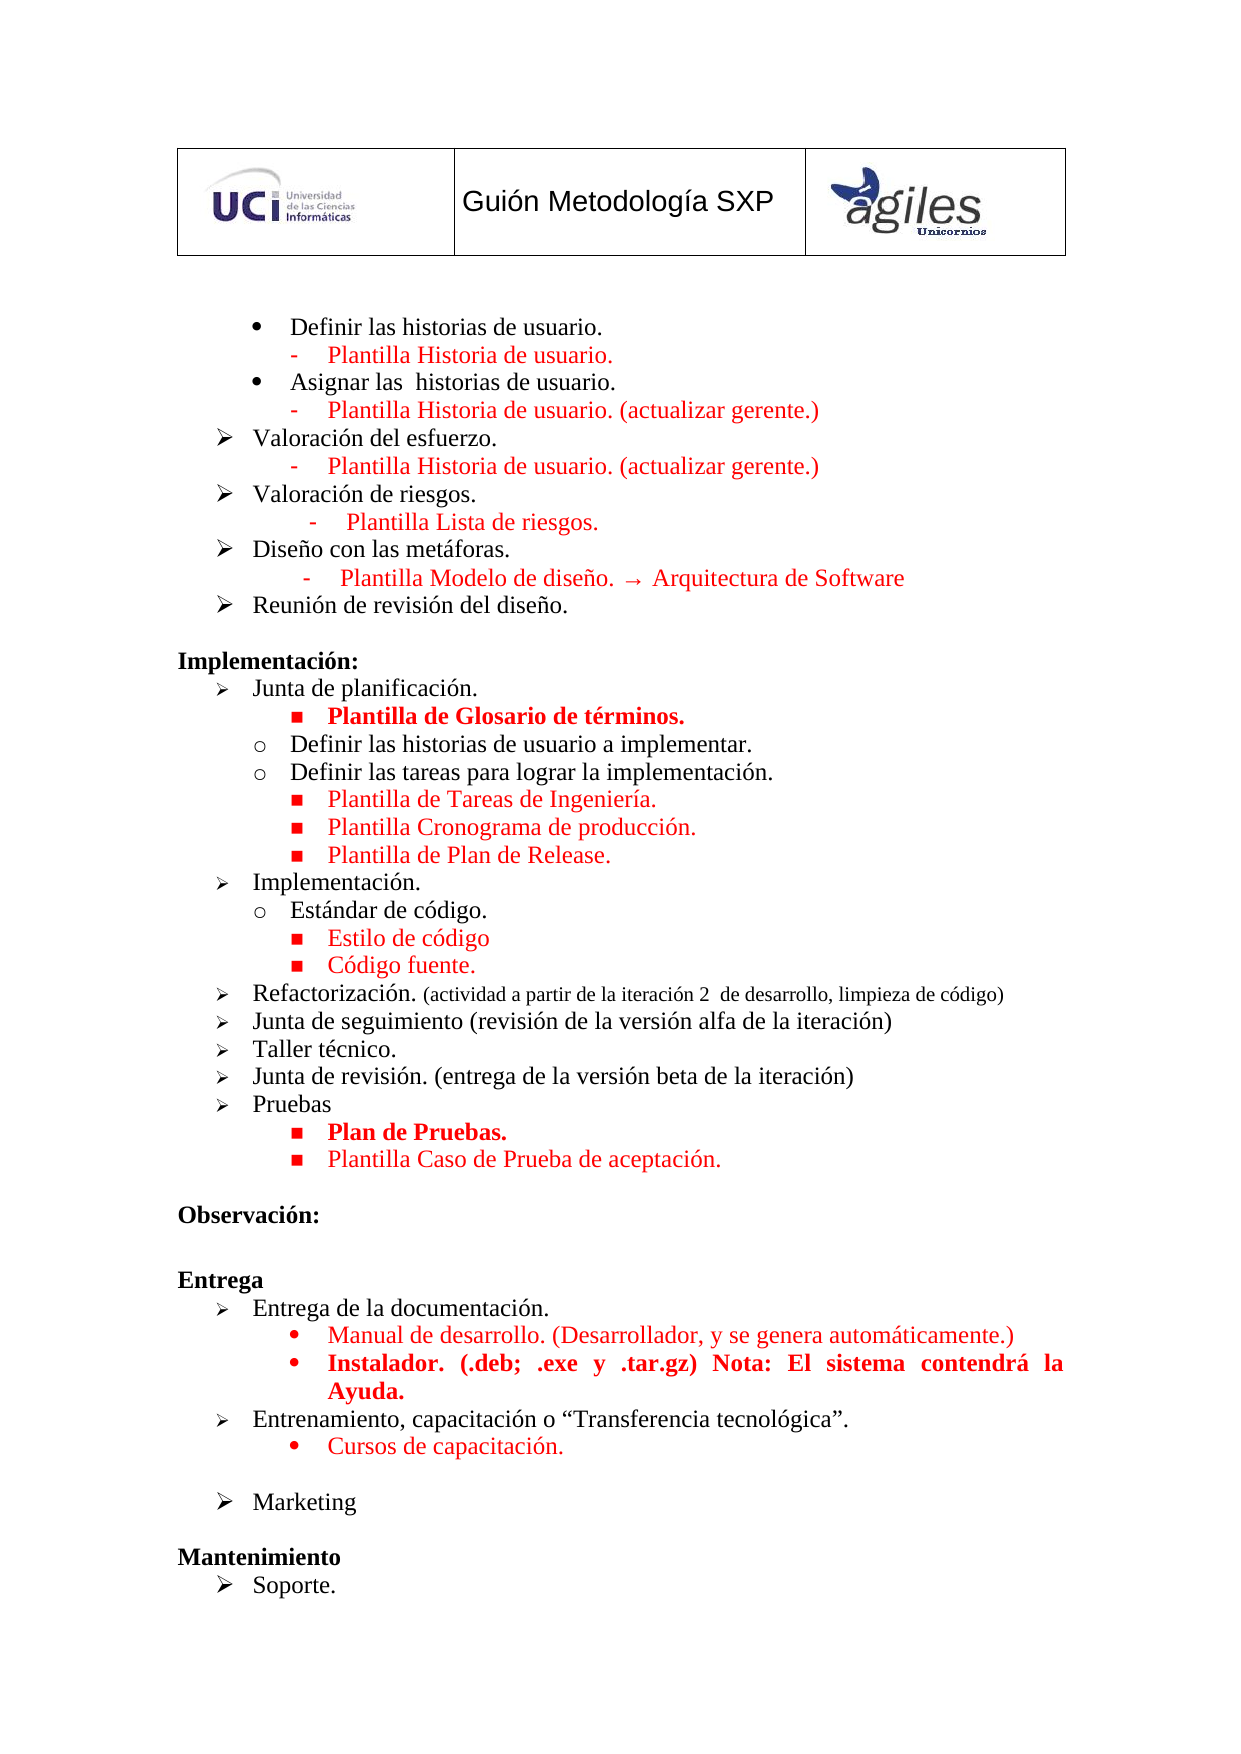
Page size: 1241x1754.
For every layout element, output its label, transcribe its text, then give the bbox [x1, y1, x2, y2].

list Plantilla Lista de riesgos. [308, 508, 1065, 536]
list Plantilla Historia de usuario. (actualizar gerente.) [290, 396, 1065, 424]
list Plantilla Historia de usuario. [290, 340, 1065, 368]
list Asignar las historias de usuario. [252, 368, 1065, 396]
text Observación: [177, 1201, 1065, 1229]
list Junta de planificación. [215, 674, 1065, 702]
list Instalador. (.deb; .exe y .tar.gz) Nota: El sistema contendrá la Ayuda. [290, 1349, 1065, 1405]
list Valoración del esfuerzo. [215, 424, 1065, 452]
list Diseño con las metáforas. [215, 536, 1065, 563]
list Plantilla Cronograma de producción. [290, 813, 1065, 841]
list Soporte. [215, 1571, 1065, 1599]
list Plantilla Historia de usuario. (actualizar gerente.) [290, 452, 1065, 480]
picture [199, 162, 360, 231]
list Código fuente. [290, 952, 1065, 979]
list Marketing [215, 1488, 1065, 1516]
list Definir las tareas para lograr la implementación. [252, 758, 1065, 785]
list Refactorización. (actividad a partir de la iteración 2 de desarrollo, limpieza de código) [215, 979, 1065, 1007]
list Pruebas [215, 1090, 1065, 1118]
list Entrega de la documentación. [215, 1294, 1065, 1322]
text Entrega [177, 1266, 1065, 1294]
list Valoración de riesgos. [215, 480, 1065, 508]
list Plantilla Modelo de diseño. → Arquitectura de Software [302, 563, 1065, 591]
list Reunión de revisión del diseño. [215, 591, 1065, 619]
list Implementación. [215, 868, 1065, 896]
list Plantilla de Plan de Release. [290, 841, 1065, 868]
list Plantilla de Glosario de términos. [290, 702, 1065, 730]
list Junta de revisión. (entrega de la versión beta de la iteración) [215, 1062, 1065, 1090]
list Junta de seguimiento (revisión de la versión alfa de la iteración) [215, 1007, 1065, 1035]
list Estándar de código. [252, 896, 1065, 924]
list Manual de desarrollo. (Desarrollador, y se genera automáticamente.) [290, 1322, 1065, 1349]
text Implementación: [177, 647, 1065, 674]
list Definir las historias de usuario. [252, 313, 1065, 340]
list Taller técnico. [215, 1035, 1065, 1062]
list Plantilla Caso de Prueba de aceptación. [290, 1146, 1065, 1173]
text Mantenimiento [177, 1543, 1065, 1571]
list Entrenamiento, capacitación o “Transferencia tecnológica”. [215, 1405, 1065, 1432]
list Cursos de capacitación. [290, 1432, 1065, 1460]
list Plantilla de Tareas de Ingeniería. [290, 785, 1065, 813]
list Definir las historias de usuario a implementar. [252, 730, 1065, 758]
list Plan de Pruebas. [290, 1118, 1065, 1146]
list Estilo de código [290, 924, 1065, 952]
picture [827, 162, 995, 241]
